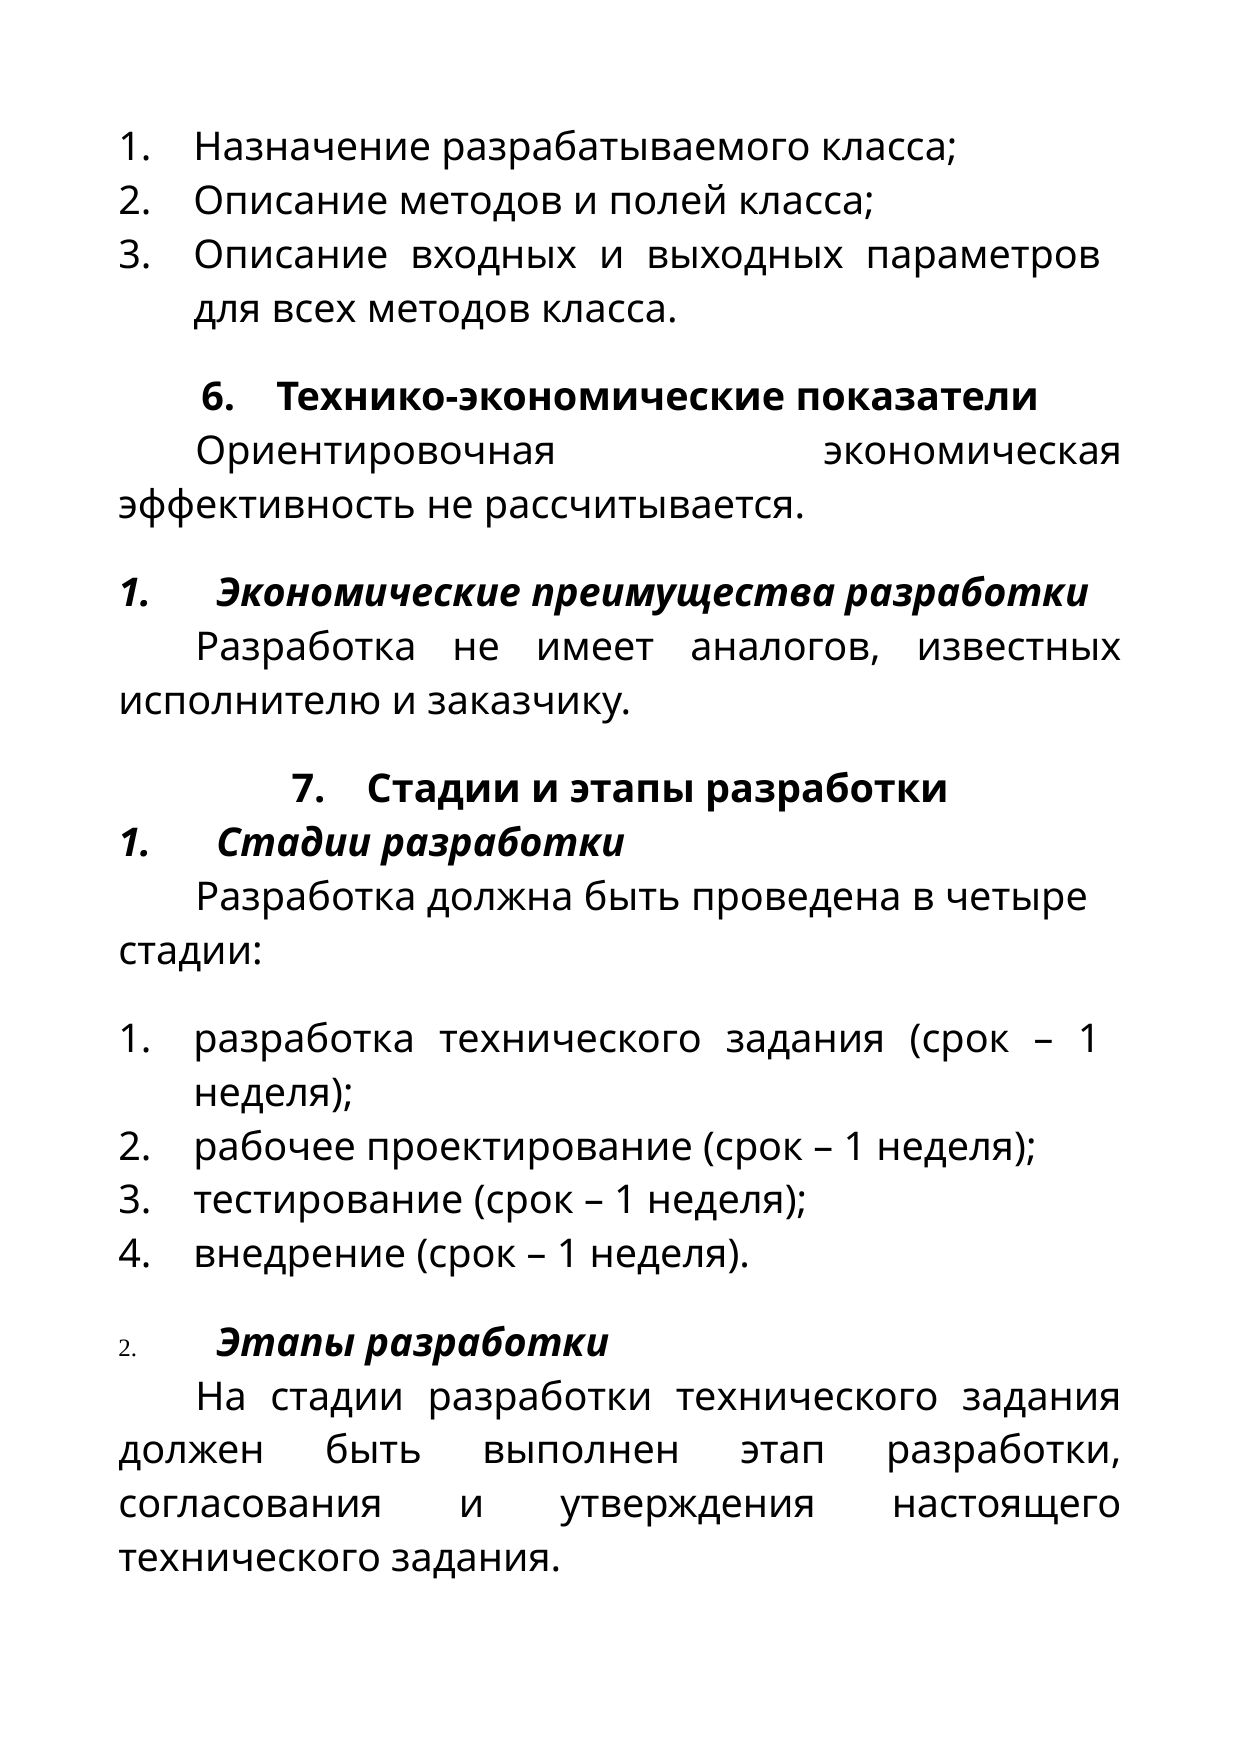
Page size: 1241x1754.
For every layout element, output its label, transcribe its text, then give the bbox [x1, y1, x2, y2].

text На стадии разработки технического задания должен быть выполнен этап разработки, согласования и утверждения настоящего технического задания. [118, 1368, 1122, 1583]
list Этапы разработки [118, 1314, 1122, 1368]
text Разработка должна быть проведена в четыре стадии: [118, 868, 1122, 976]
list Стадии и этапы разработки [118, 760, 1122, 814]
list разработка технического задания (срок – 1 неделя); [118, 1010, 1101, 1118]
text Разработка не имеет аналогов, известных исполнителю и заказчику. [118, 618, 1122, 726]
list Стадии разработки [118, 814, 1122, 868]
list Описание методов и полей класса; [118, 172, 1101, 226]
list Назначение разрабатываемого класса; [118, 118, 1101, 172]
list Технико-экономические показатели [118, 368, 1122, 422]
list тестирование (срок – 1 неделя); [118, 1172, 1101, 1226]
list внедрение (срок – 1 неделя). [118, 1226, 1101, 1279]
list рабочее проектирование (срок – 1 неделя); [118, 1118, 1101, 1172]
list Экономические преимущества разработки [118, 564, 1122, 618]
text Ориентировочная экономическая эффективность не рассчитывается. [118, 422, 1122, 530]
list Описание входных и выходных параметров для всех методов класса. [118, 226, 1101, 334]
